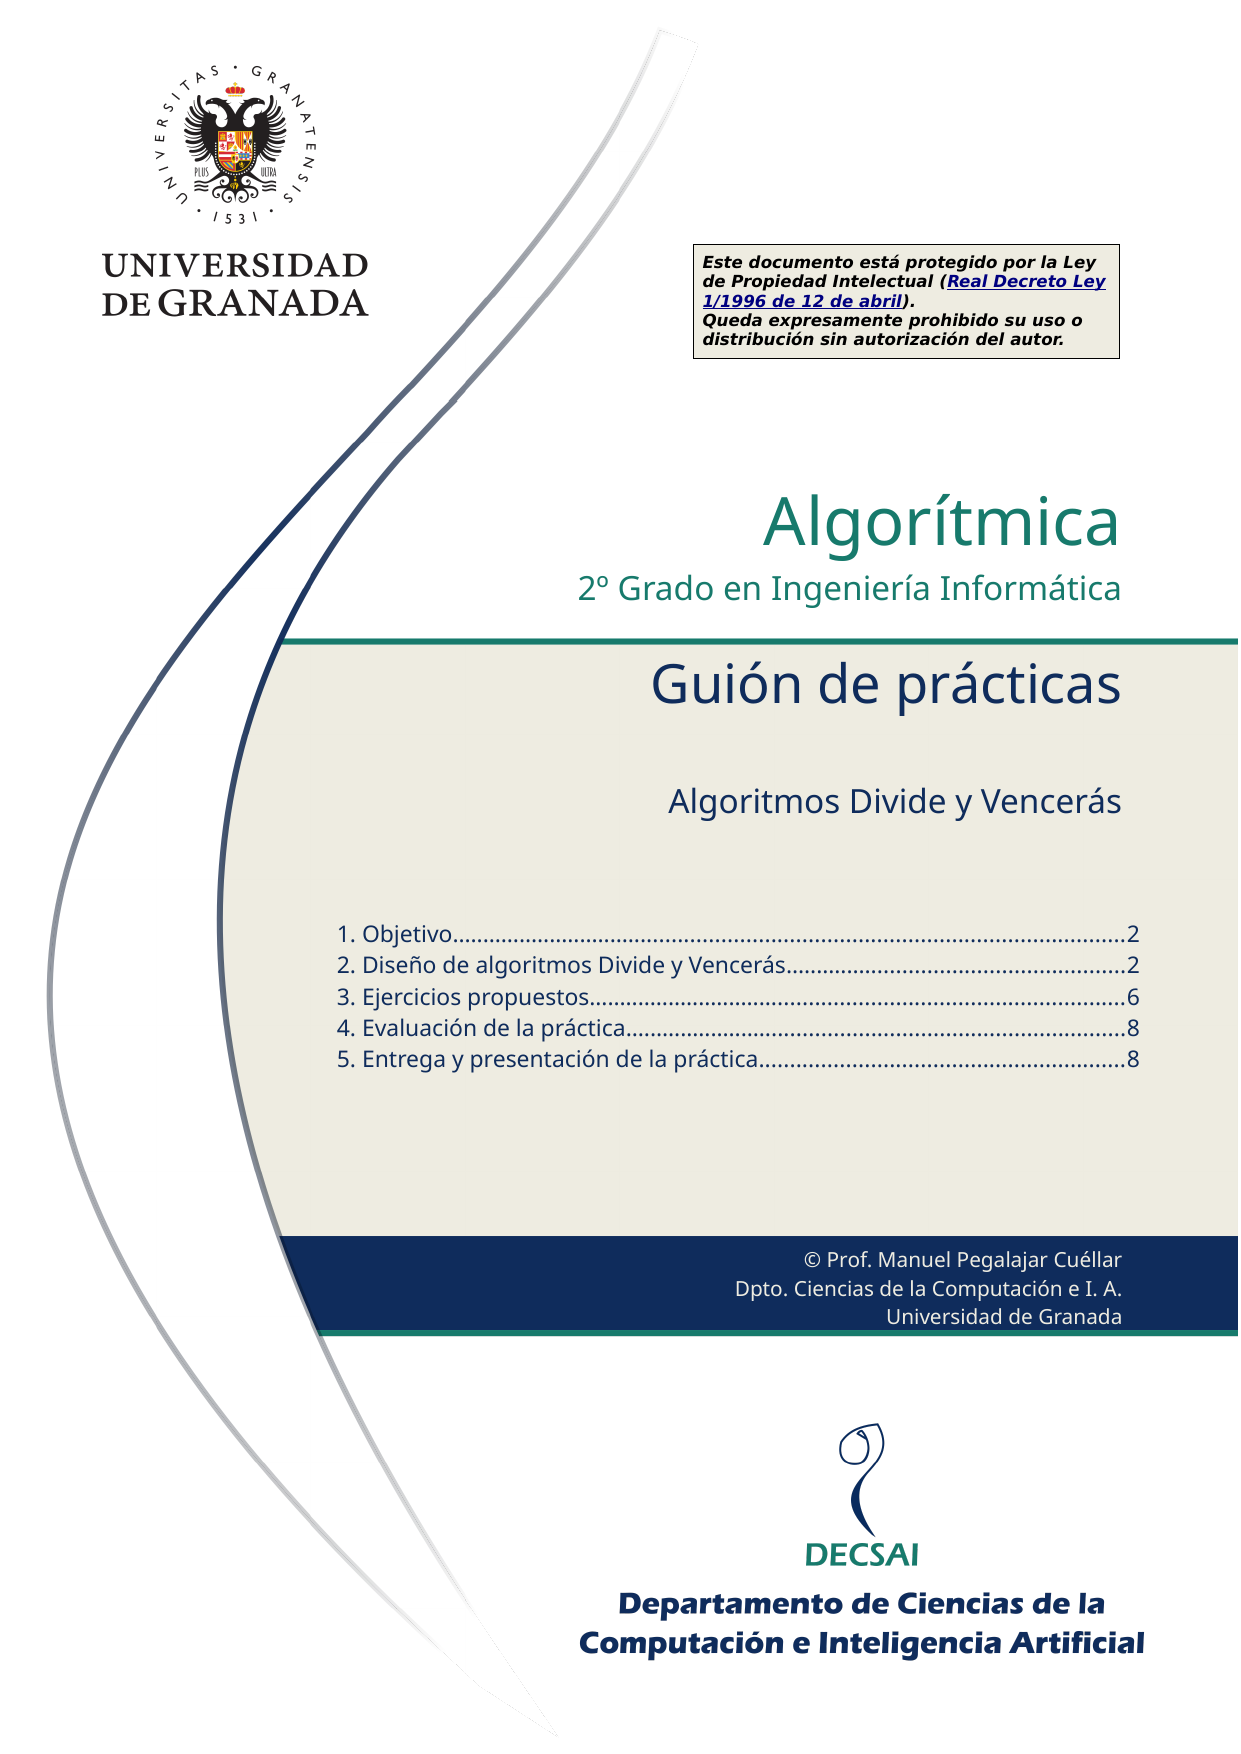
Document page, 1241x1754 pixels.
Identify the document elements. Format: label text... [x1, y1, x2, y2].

text Este documento está protegido por la Ley de Propiedad Intelectual (Real Decreto Ley 1/1996 de 12 de abril). [702, 253, 1110, 311]
picture [2, 6, 1238, 1754]
text Queda expresamente prohibido su uso o distribución sin autorización del autor. [702, 311, 1110, 349]
